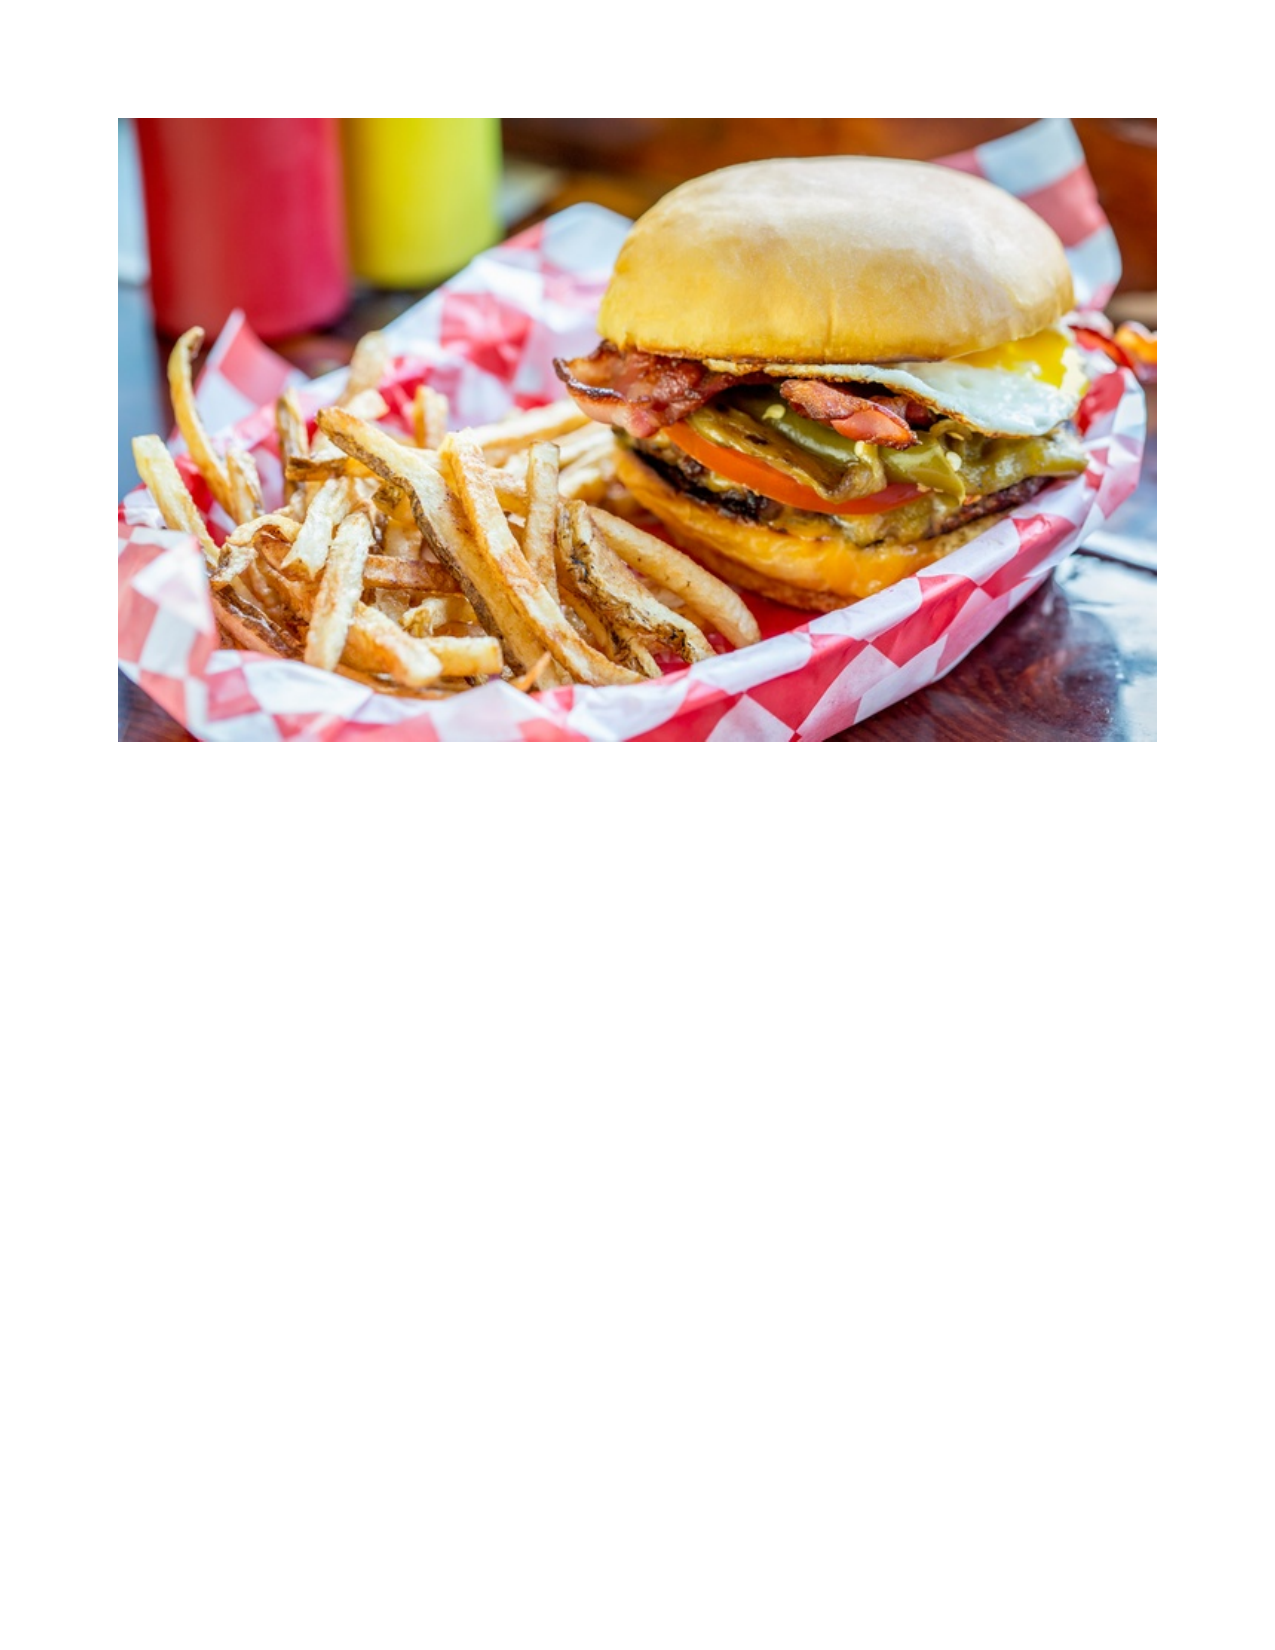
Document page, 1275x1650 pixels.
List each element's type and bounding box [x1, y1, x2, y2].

picture [118, 118, 1157, 742]
